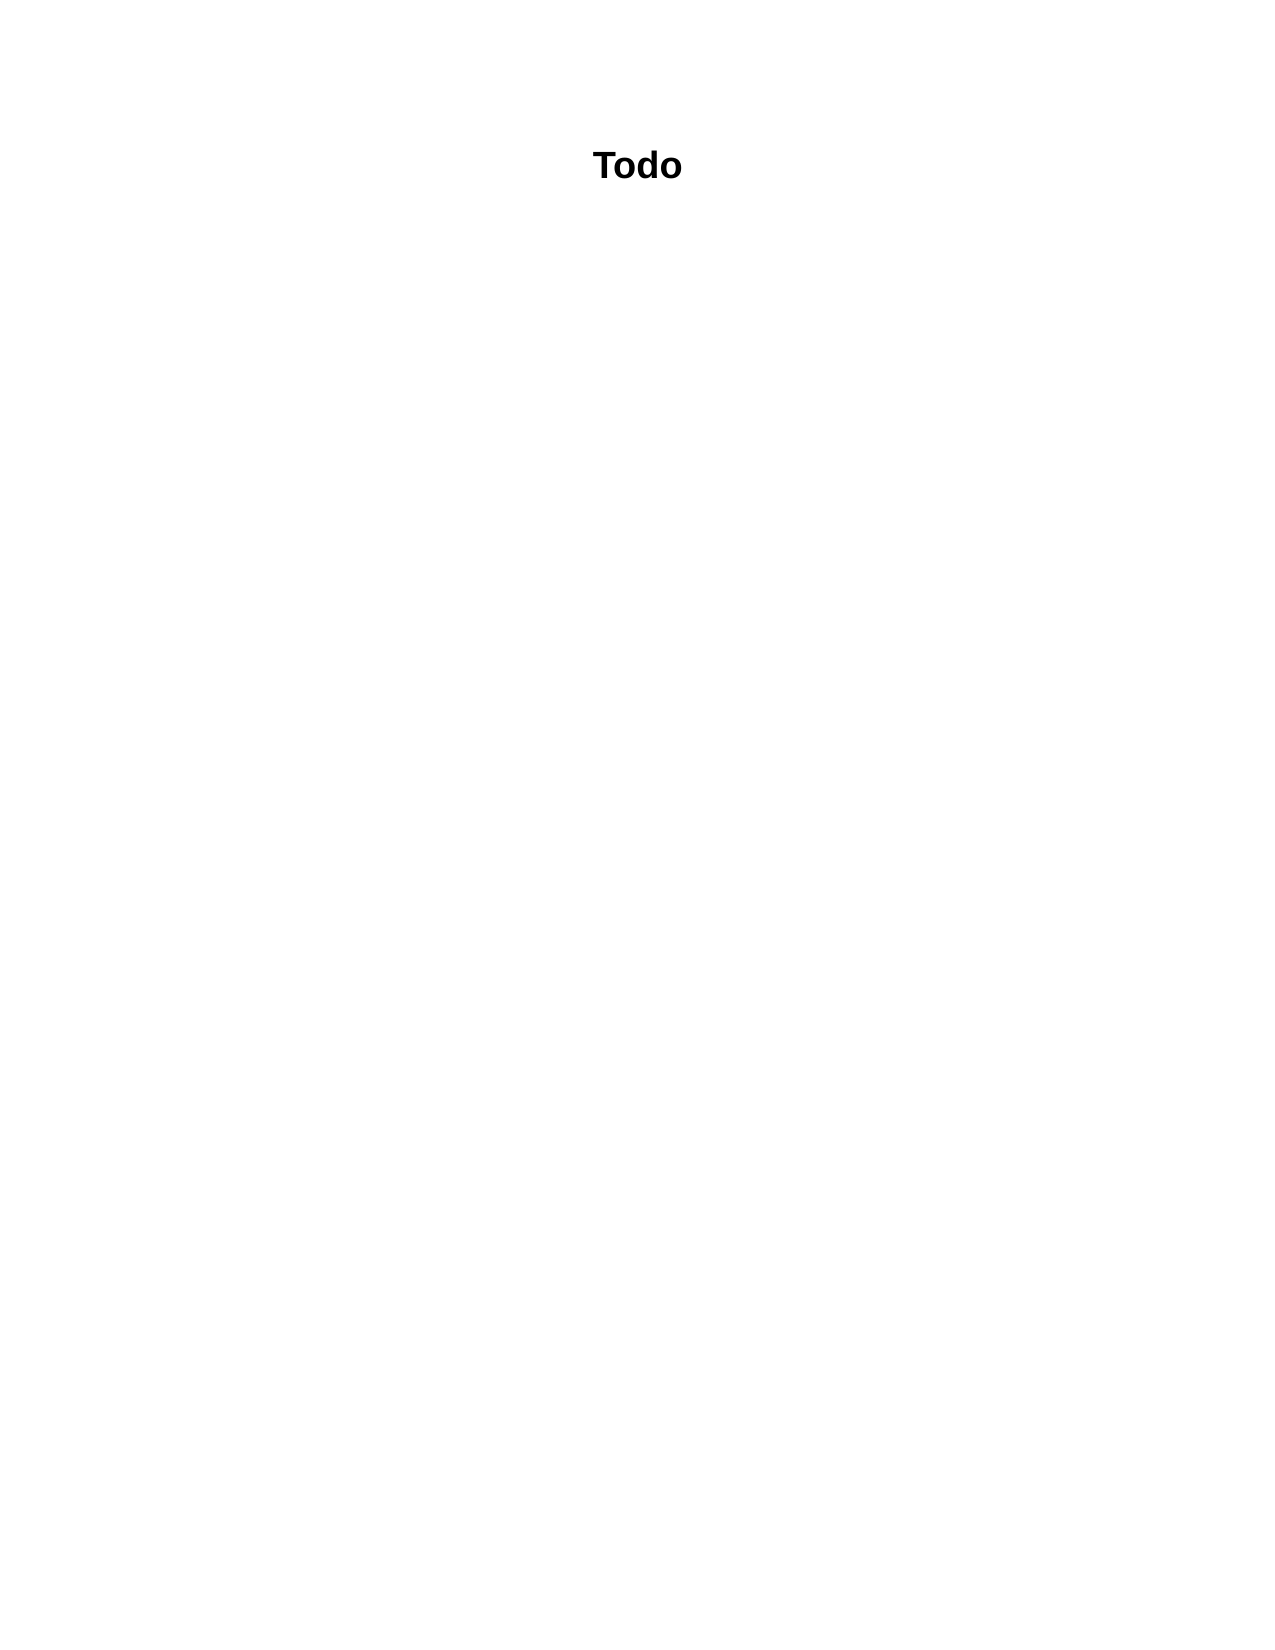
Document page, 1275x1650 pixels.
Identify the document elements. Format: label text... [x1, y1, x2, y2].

subtitle Todo [118, 143, 1157, 187]
